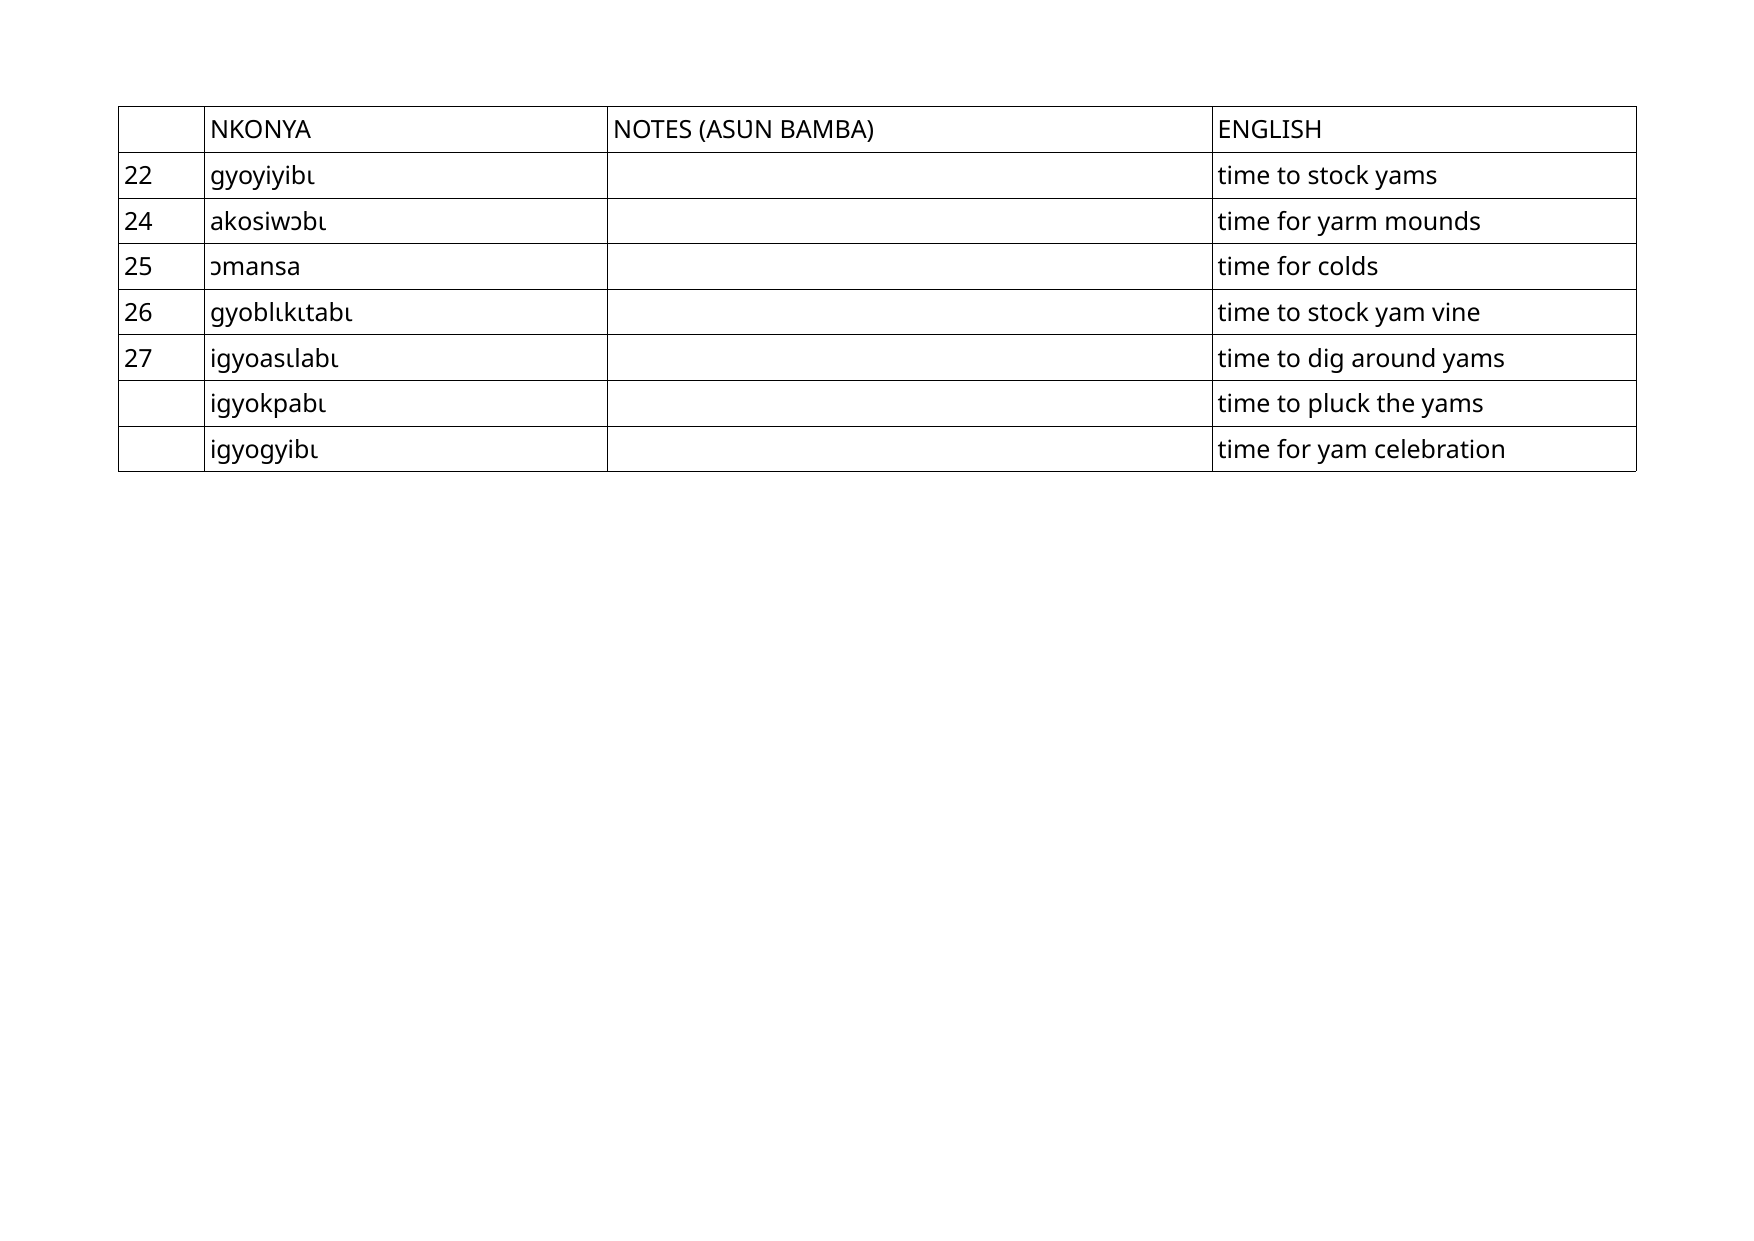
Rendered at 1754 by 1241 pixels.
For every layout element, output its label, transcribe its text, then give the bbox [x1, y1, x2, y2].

table_cell 27 [119, 335, 204, 380]
table_header NKONYA [205, 107, 607, 152]
table_cell ɔmansa [205, 244, 607, 289]
table_header ENGLISH [1213, 107, 1636, 152]
table_cell [119, 381, 204, 426]
table_cell 25 [119, 244, 204, 289]
table_cell time to dig around yams [1213, 335, 1636, 380]
table_header NOTES (ASƲN BAMBA) [608, 107, 1212, 152]
table_cell time to stock yams [1213, 153, 1636, 197]
table_cell igyoasɩlabɩ [205, 335, 607, 380]
table_cell [608, 244, 1212, 289]
table_cell 22 [119, 153, 204, 197]
table_cell time to stock yam vine [1213, 290, 1636, 334]
table_cell [608, 427, 1212, 471]
table_cell time for yarm mounds [1213, 199, 1636, 243]
table_cell gyoblɩkɩtabɩ [205, 290, 607, 334]
table_cell igyokpabɩ [205, 381, 607, 426]
table_cell [608, 381, 1212, 426]
table_cell 24 [119, 199, 204, 243]
table_cell gyoyiyibɩ [205, 153, 607, 197]
table_cell [608, 290, 1212, 334]
table_cell [608, 335, 1212, 380]
table_cell time for colds [1213, 244, 1636, 289]
table_cell [608, 199, 1212, 243]
table_cell [608, 153, 1212, 197]
table_cell akosiwɔbɩ [205, 199, 607, 243]
table_cell time for yam celebration [1213, 427, 1636, 471]
table_cell 26 [119, 290, 204, 334]
table_cell igyogyibɩ [205, 427, 607, 471]
table_cell [119, 427, 204, 471]
table_cell time to pluck the yams [1213, 381, 1636, 426]
table_header [119, 107, 204, 152]
